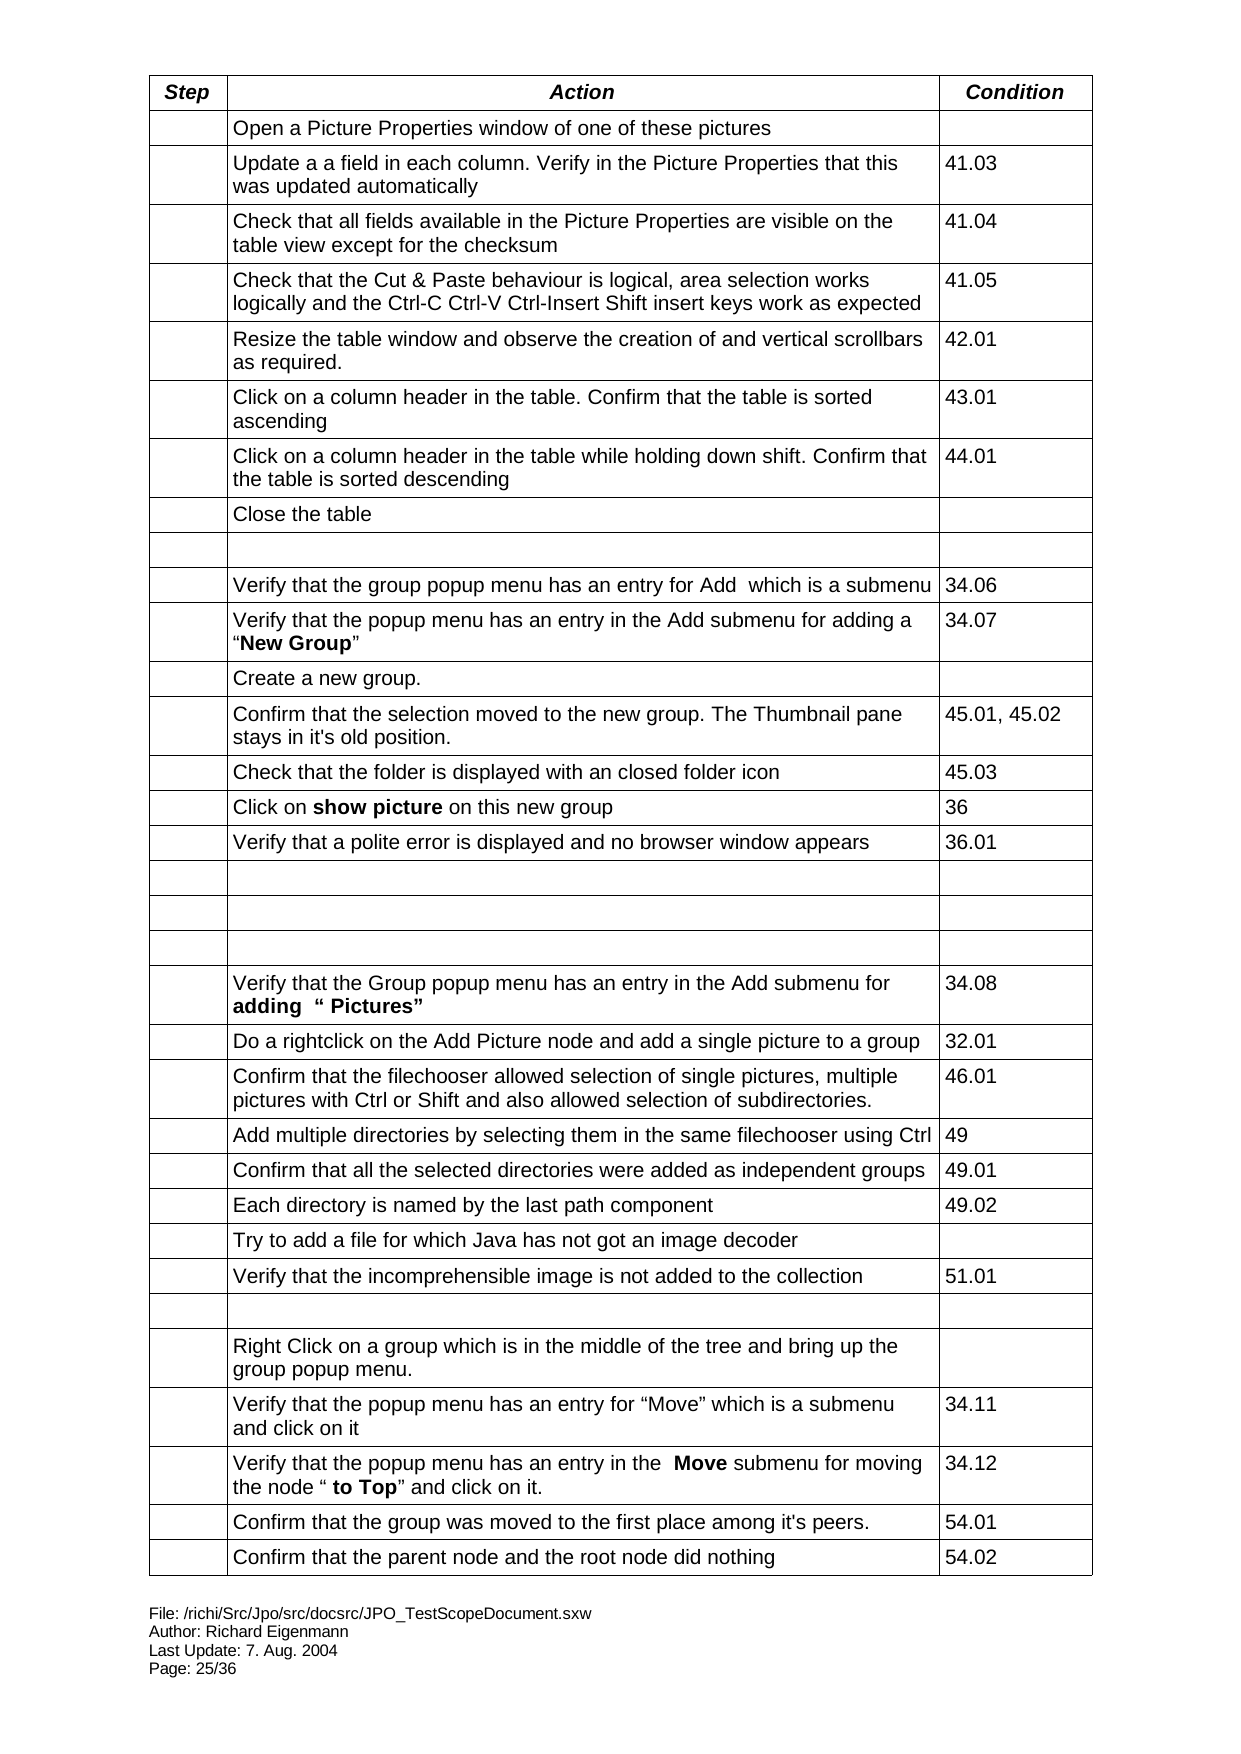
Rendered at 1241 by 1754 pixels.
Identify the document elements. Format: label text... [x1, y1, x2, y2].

table_cell Confirm that the parent node and the root node did nothing [228, 1540, 939, 1575]
table_cell Each directory is named by the last path component [228, 1189, 939, 1223]
table_cell 41.03 [940, 146, 1092, 204]
table_cell [150, 861, 227, 895]
table_cell 36 [940, 791, 1092, 825]
table_cell Verify that the popup menu has an entry for “Move” which is a submenu and click on it [228, 1388, 939, 1446]
table_cell Verify that the popup menu has an entry in the Add submenu for adding a “New Group” [228, 603, 939, 661]
table_cell 45.03 [940, 756, 1092, 790]
table_cell Do a rightclick on the Add Picture node and add a single picture to a group [228, 1025, 939, 1059]
table_cell 51.01 [940, 1259, 1092, 1293]
table_cell [150, 931, 227, 965]
table_cell [150, 439, 227, 497]
table_cell 36.01 [940, 826, 1092, 860]
table_cell [150, 1329, 227, 1387]
table_cell Verify that the incomprehensible image is not added to the collection [228, 1259, 939, 1293]
table_cell 43.01 [940, 381, 1092, 438]
table_cell 34.07 [940, 603, 1092, 661]
table_cell [940, 498, 1092, 532]
table_cell [150, 1505, 227, 1539]
table_cell Create a new group. [228, 662, 939, 696]
table_cell [150, 1119, 227, 1153]
table_cell Open a Picture Properties window of one of these pictures [228, 111, 939, 145]
table_cell [940, 861, 1092, 895]
table_cell Add multiple directories by selecting them in the same filechooser using Ctrl [228, 1119, 939, 1153]
table_cell [940, 931, 1092, 965]
table_cell [940, 1224, 1092, 1258]
table_cell 41.04 [940, 205, 1092, 263]
table_cell Try to add a file for which Java has not got an image decoder [228, 1224, 939, 1258]
table_cell [150, 1259, 227, 1293]
table_cell Confirm that the group was moved to the first place among it's peers. [228, 1505, 939, 1539]
table_cell Right Click on a group which is in the middle of the tree and bring up the group popup menu. [228, 1329, 939, 1387]
table_cell [150, 1388, 227, 1446]
table_cell Close the table [228, 498, 939, 532]
table_cell 45.01, 45.02 [940, 697, 1092, 755]
table_cell 54.02 [940, 1540, 1092, 1575]
table_cell Confirm that the selection moved to the new group. The Thumbnail pane stays in it's old position. [228, 697, 939, 755]
table_cell [150, 756, 227, 790]
table_cell [150, 1154, 227, 1188]
table_cell [150, 146, 227, 204]
table_cell Click on a column header in the table. Confirm that the table is sorted ascending [228, 381, 939, 438]
table_cell Update a a field in each column. Verify in the Picture Properties that this was updated automatically [228, 146, 939, 204]
table_cell 49.01 [940, 1154, 1092, 1188]
table_cell Check that the Cut & Paste behaviour is logical, area selection works logically and the Ctrl-C Ctrl-V Ctrl-Insert Shift insert keys work as expected [228, 264, 939, 321]
table_cell [228, 861, 939, 895]
table_cell Click on a column header in the table while holding down shift. Confirm that the table is sorted descending [228, 439, 939, 497]
table_cell 49 [940, 1119, 1092, 1153]
table_cell [150, 662, 227, 696]
table_cell [228, 533, 939, 567]
table_cell Check that the folder is displayed with an closed folder icon [228, 756, 939, 790]
table_cell 46.01 [940, 1060, 1092, 1118]
table_cell [940, 896, 1092, 930]
table_cell Verify that the group popup menu has an entry for Add which is a submenu [228, 568, 939, 602]
table_cell [150, 498, 227, 532]
table_cell 49.02 [940, 1189, 1092, 1223]
table_cell [150, 381, 227, 438]
table_cell [150, 1025, 227, 1059]
table_cell 41.05 [940, 264, 1092, 321]
table_cell Check that all fields available in the Picture Properties are visible on the table view except for the checksum [228, 205, 939, 263]
table_cell [940, 111, 1092, 145]
table_cell Confirm that all the selected directories were added as independent groups [228, 1154, 939, 1188]
table_cell [150, 1294, 227, 1328]
table_cell [150, 791, 227, 825]
table_cell [940, 1329, 1092, 1387]
table_cell [150, 1189, 227, 1223]
table_cell 34.06 [940, 568, 1092, 602]
table_header Step [150, 76, 227, 110]
table_header Condition [940, 76, 1092, 110]
table_cell Confirm that the filechooser allowed selection of single pictures, multiple pictures with Ctrl or Shift and also allowed selection of subdirectories. [228, 1060, 939, 1118]
table_cell [150, 1060, 227, 1118]
table_cell Verify that a polite error is displayed and no browser window appears [228, 826, 939, 860]
table_cell Click on show picture on this new group [228, 791, 939, 825]
table_cell 32.01 [940, 1025, 1092, 1059]
table_cell [150, 1447, 227, 1504]
table_cell [150, 568, 227, 602]
table_cell [150, 111, 227, 145]
table_cell 34.11 [940, 1388, 1092, 1446]
table_cell [228, 896, 939, 930]
table_cell [940, 1294, 1092, 1328]
table_cell [940, 662, 1092, 696]
table_cell [150, 603, 227, 661]
table_cell [150, 322, 227, 380]
table_cell [150, 264, 227, 321]
table_cell [228, 1294, 939, 1328]
table_cell 54.01 [940, 1505, 1092, 1539]
table_cell [940, 533, 1092, 567]
table_cell [228, 931, 939, 965]
table_cell [150, 826, 227, 860]
table_header Action [228, 76, 939, 110]
table_cell [150, 1540, 227, 1575]
table_cell [150, 697, 227, 755]
table_cell [150, 205, 227, 263]
table_cell [150, 896, 227, 930]
table_cell [150, 533, 227, 567]
table_cell 42.01 [940, 322, 1092, 380]
table_cell Verify that the popup menu has an entry in the Move submenu for moving the node “ to Top” and click on it. [228, 1447, 939, 1504]
table_cell 34.12 [940, 1447, 1092, 1504]
table_cell [150, 1224, 227, 1258]
table_cell 44.01 [940, 439, 1092, 497]
table_cell Resize the table window and observe the creation of and vertical scrollbars as required. [228, 322, 939, 380]
table_cell 34.08 [940, 966, 1092, 1024]
table_cell Verify that the Group popup menu has an entry in the Add submenu for adding “ Pictures” [228, 966, 939, 1024]
table_cell [150, 966, 227, 1024]
